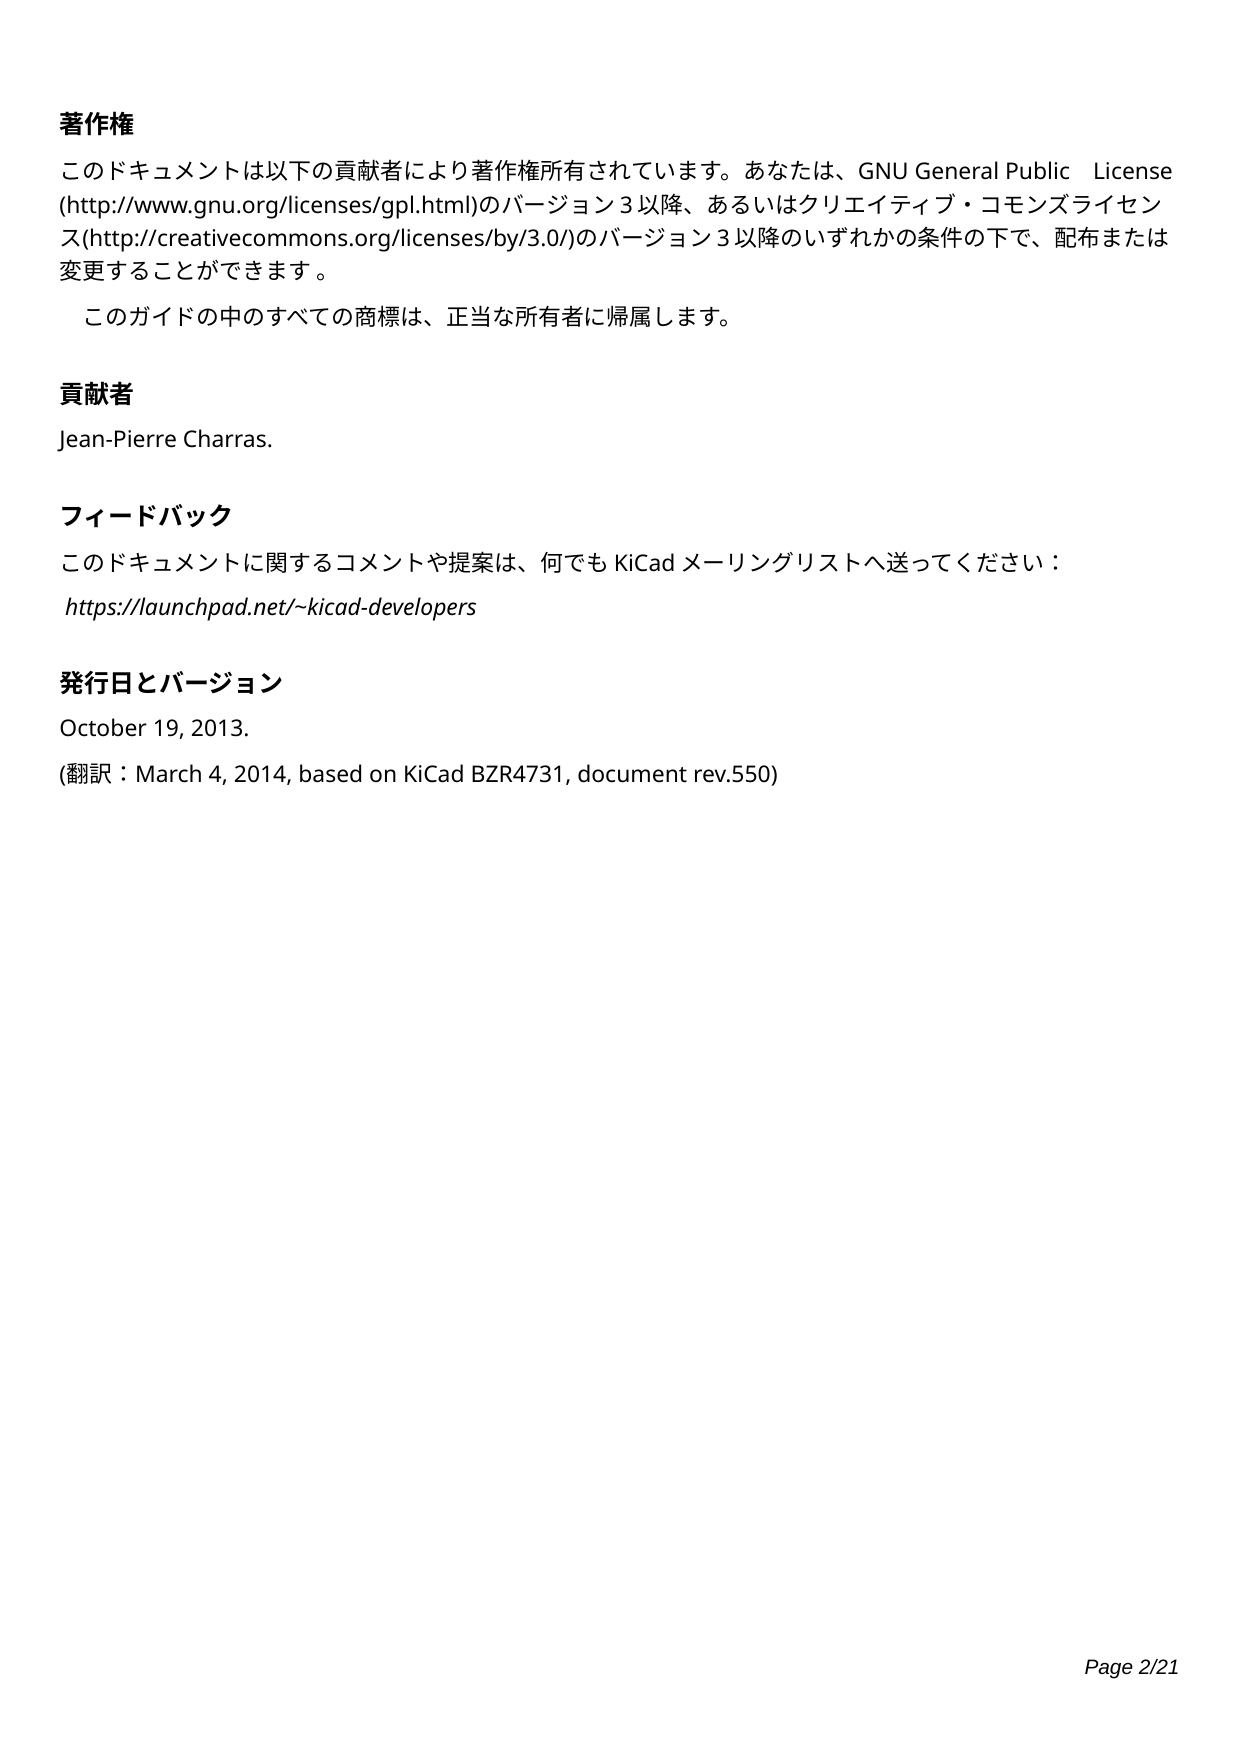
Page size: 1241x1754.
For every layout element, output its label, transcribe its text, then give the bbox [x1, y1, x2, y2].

text このドキュメントは以下の貢献者により著作権所有されています。あなたは、GNU General Public License (http://www.gnu.org/licenses/gpl.html)のバージョン3以降、あるいはクリエイティブ・コモンズライセンス(http://creativecommons.org/licenses/by/3.0/)のバージョン3以降のいずれかの条件の下で、配布または変更することができます 。 [59, 153, 1181, 286]
text 著作権 [59, 104, 1181, 141]
text 貢献者 [59, 374, 1181, 410]
text Jean-Pierre Charras. [59, 423, 1181, 454]
text (翻訳：March 4, 2014, based on KiCad BZR4731, document rev.550) [59, 756, 1181, 789]
text 発行日とバージョン [59, 664, 1181, 700]
text https://launchpad.net/~kicad-developers [59, 590, 1181, 622]
text このガイドの中のすべての商標は、正当な所有者に帰属します。 [59, 299, 1181, 332]
text このドキュメントに関するコメントや提案は、何でもKiCadメーリングリストへ送ってください： [59, 544, 1181, 578]
text フィードバック [59, 496, 1181, 532]
text October 19, 2013. [59, 712, 1181, 743]
